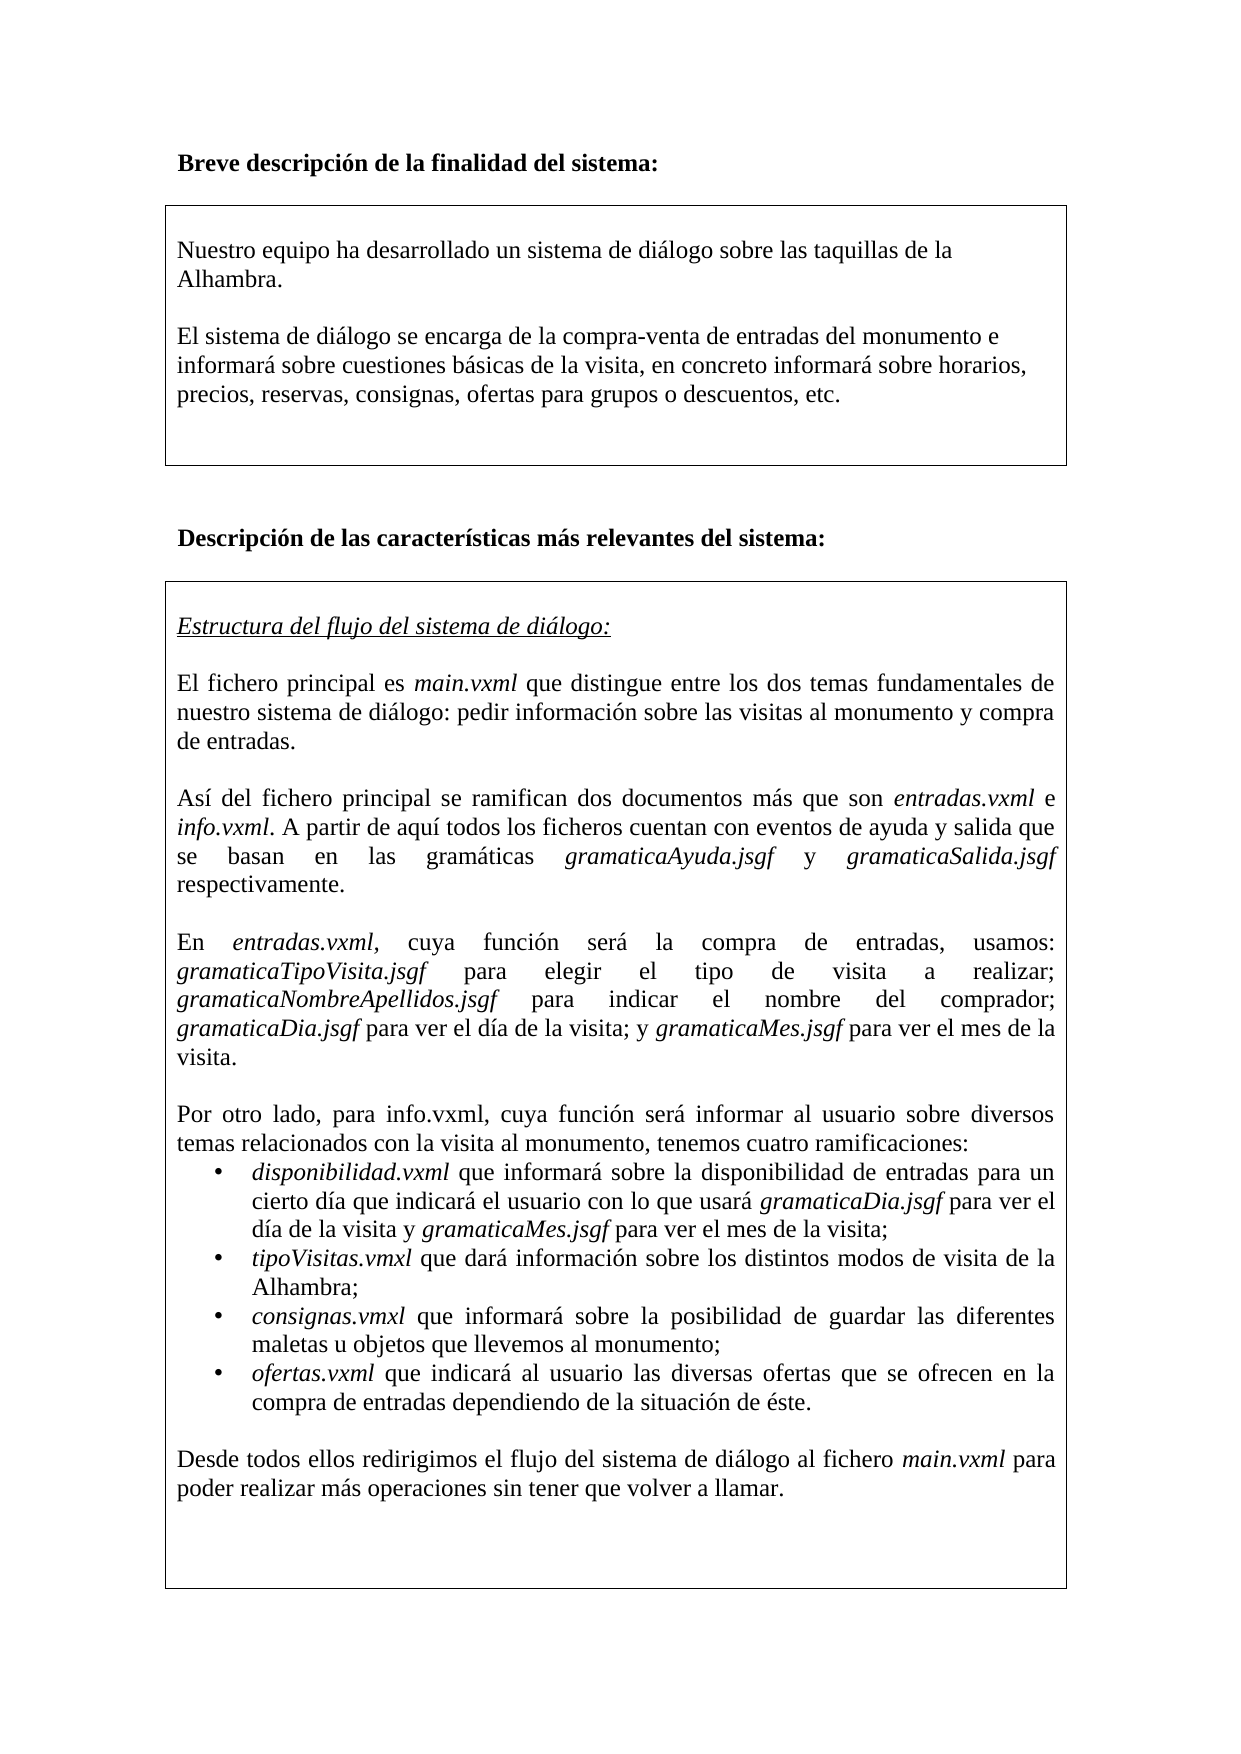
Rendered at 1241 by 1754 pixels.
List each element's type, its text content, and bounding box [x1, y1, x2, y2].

table_header Estructura del flujo del sistema de diálogo: El fichero principal es main.vxml que distingue entre los dos temas fundamentales de nuestro sistema de diálogo: pedir información sobre las visitas al monumento y compra de entradas. Así del fichero principal se ramifican dos documentos más que son entradas.vxml e info.vxml. A partir de aquí todos los ficheros cuentan con eventos de ayuda y salida que se basan en las gramáticas gramaticaAyuda.jsgf y gramaticaSalida.jsgf respectivamente. En entradas.vxml, cuya función será la compra de entradas, usamos: gramaticaTipoVisita.jsgf para elegir el tipo de visita a realizar; gramaticaNombreApellidos.jsgf para indicar el nombre del comprador; gramaticaDia.jsgf para ver el día de la visita; y gramaticaMes.jsgf para ver el mes de la visita. Por otro lado, para info.vxml, cuya función será informar al usuario sobre diversos temas relacionados con la visita al monumento, tenemos cuatro ramificaciones: disponibilidad.vxml que informará sobre la disponibilidad de entradas para un cierto día que indicará el usuario con lo que usará gramaticaDia.jsgf para ver el día de la visita y gramaticaMes.jsgf para ver el mes de la visita; tipoVisitas.vmxl que dará información sobre los distintos modos de visita de la Alhambra; consignas.vmxl que informará sobre la posibilidad de guardar las diferentes maletas u objetos que llevemos al monumento; ofertas.vxml que indicará al usuario las diversas ofertas que se ofrecen en la compra de entradas dependiendo de la situación de éste. Desde todos ellos redirigimos el flujo del sistema de diálogo al fichero main.vxml para poder realizar más operaciones sin tener que volver a llamar. Recursos usados por el sistema de diálogo: Hemos realizado un sistema de diálogo usable por el usuario ya que en los ficheros en los que puede haber dudas sobre lo que realizar hemos introducido la funcionalidad de pedir ayuda en forma de evento (diciendo simplemente alguna de las siguientes expresiones: “ayuda”, “ayudame”, “ayuda por favor”, “no se que hacer” o “que digo ahora”). Además hemos implementado una funcionalidad de salida del sistema en los ficheros que son ramas de la aplicación en forma de evento (diciendo simplemente alguna de las siguientes expresiones: “adios”, “terminar” o “salir”). Durante todo el sistema de diálogo hemos usado una estrategia de interacción dirigida por el sistema para que el usuario se sienta guiado a lo largo de todo el flujo del sistema. Además usamos una estrategia de confirmación implícita para hacer el diálogo más eficiente y mas natural. Hemos usado diversos tipos de diálogos: desde formularios forms (usado por ejemplo en los ficheros disponibilidad.vxml, entradas.vxml, ofertas.vxml o tipoVisitas.vxml) a menús (usado por ejemplo en los ficheros main.vxml o info.vxml). Nos hemos servido de utilidades como los eventos <nomatch> para ayudar al usuario a saber que hacer cuando no sabe que responder y tapered prompts que permiten que el mensaje de ayuda cambie en función del valor del contador count. Estas utilidades se pueden ver por ejemplo en los ficheros disponibilidad.vxml y entradas.vxml. Hemos usado recursos de audio en el fichero consignas.vxml mediante el audio consignas.wav. También hemos utilizado estructuras de control condicionales (<if> <elseif> <else>) en la mayoría de los documentos del sistema. Hemos decidido controlar que ciertos diálogos del sistema no se puedan cortar por el usuario porque los consideramos importantes en la realización de la tarea. Para ello nos hemos servido de la funcionalidad <bargein="false">. Por otro lado en algunas partes del sistema (como en ofertas.vxml o tipoVisitas.vxml) permitimos que el usuario pueda usar el teclado de su sistema físico para elegir la opción que prefiera. Para ello hemos usado la utilidad <option dtmf="x">. [166, 582, 1066, 1588]
text Breve descripción de la finalidad del sistema: [177, 148, 1063, 176]
text Descripción de las características más relevantes del sistema: [177, 523, 1063, 552]
table_header Nuestro equipo ha desarrollado un sistema de diálogo sobre las taquillas de la Alhambra. El sistema de diálogo se encarga de la compra-venta de entradas del monumento e informará sobre cuestiones básicas de la visita, en concreto informará sobre horarios, precios, reservas, consignas, ofertas para grupos o descuentos, etc. [166, 206, 1066, 465]
